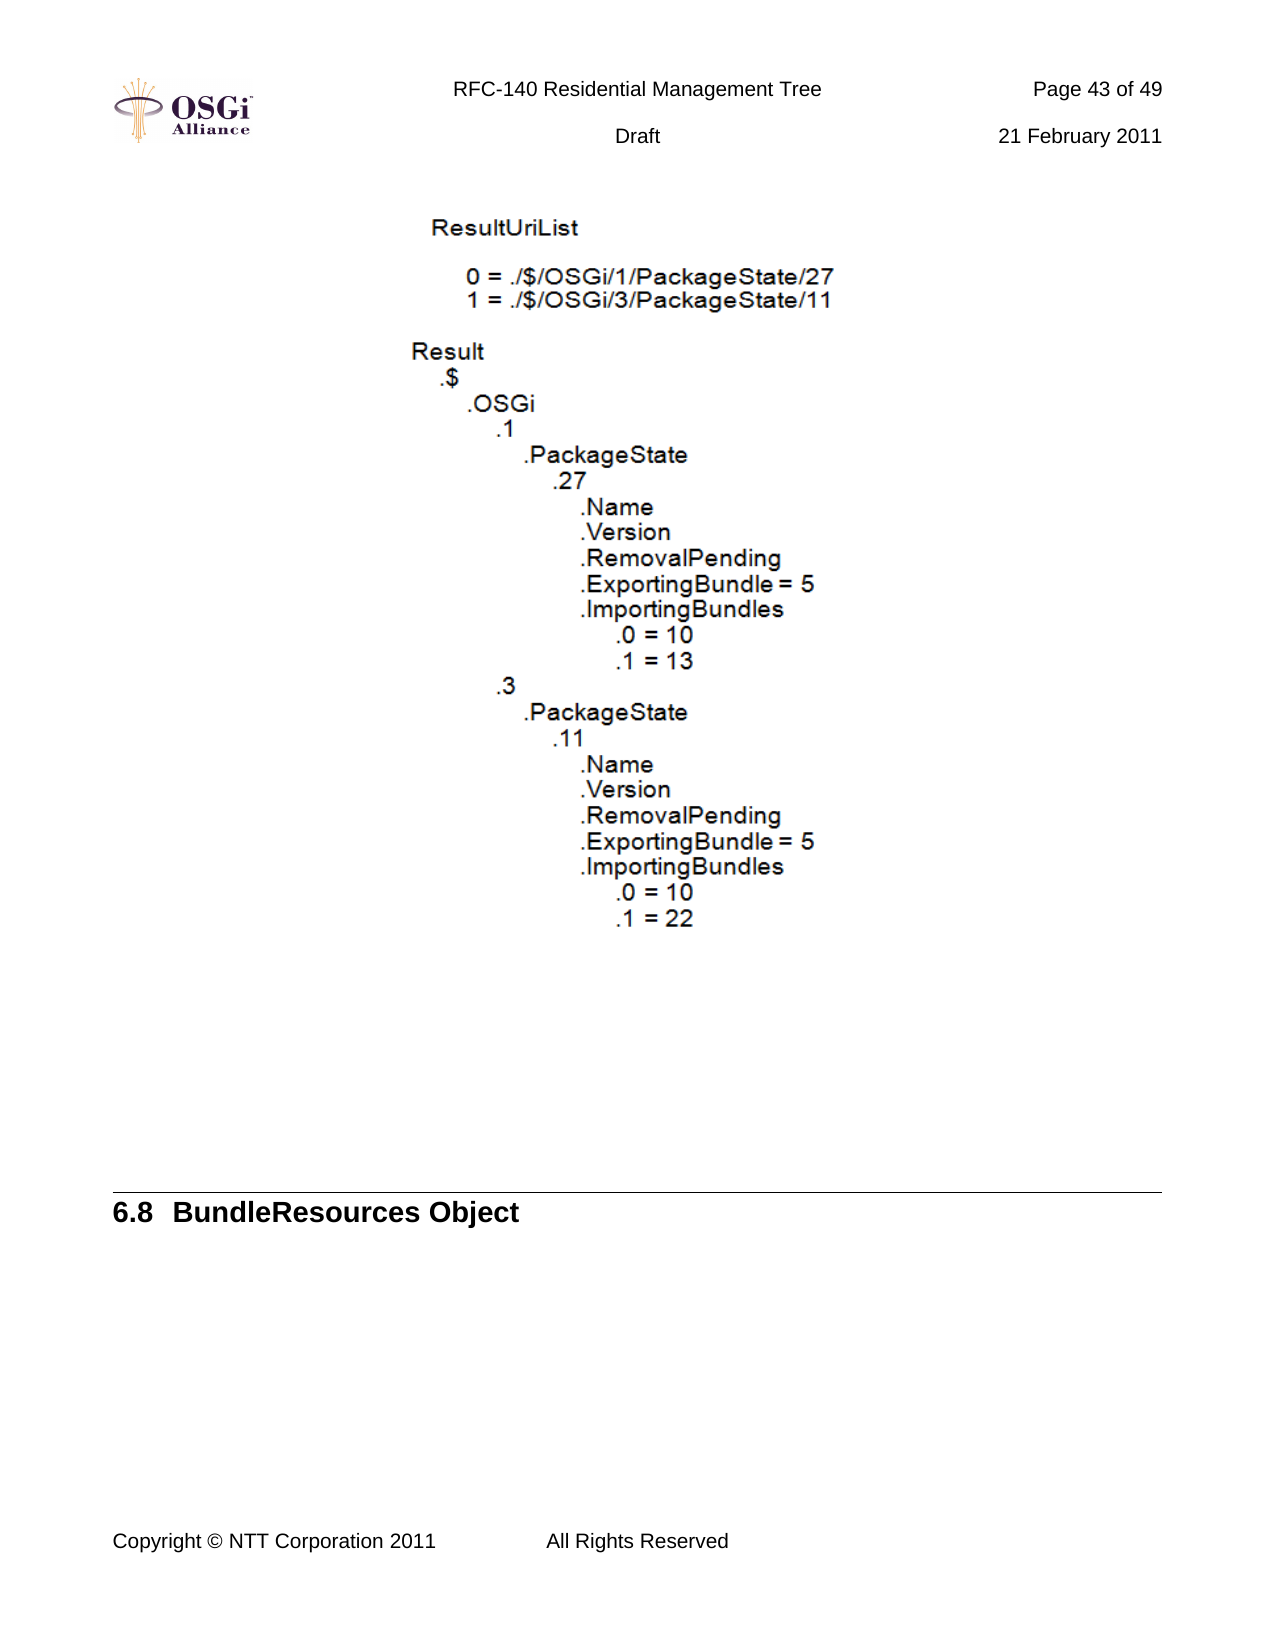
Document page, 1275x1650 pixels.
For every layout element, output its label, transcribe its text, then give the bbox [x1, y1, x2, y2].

subtitle BundleResources Object [112, 1193, 1162, 1228]
picture [427, 210, 854, 323]
picture [114, 78, 254, 143]
picture [407, 335, 860, 943]
